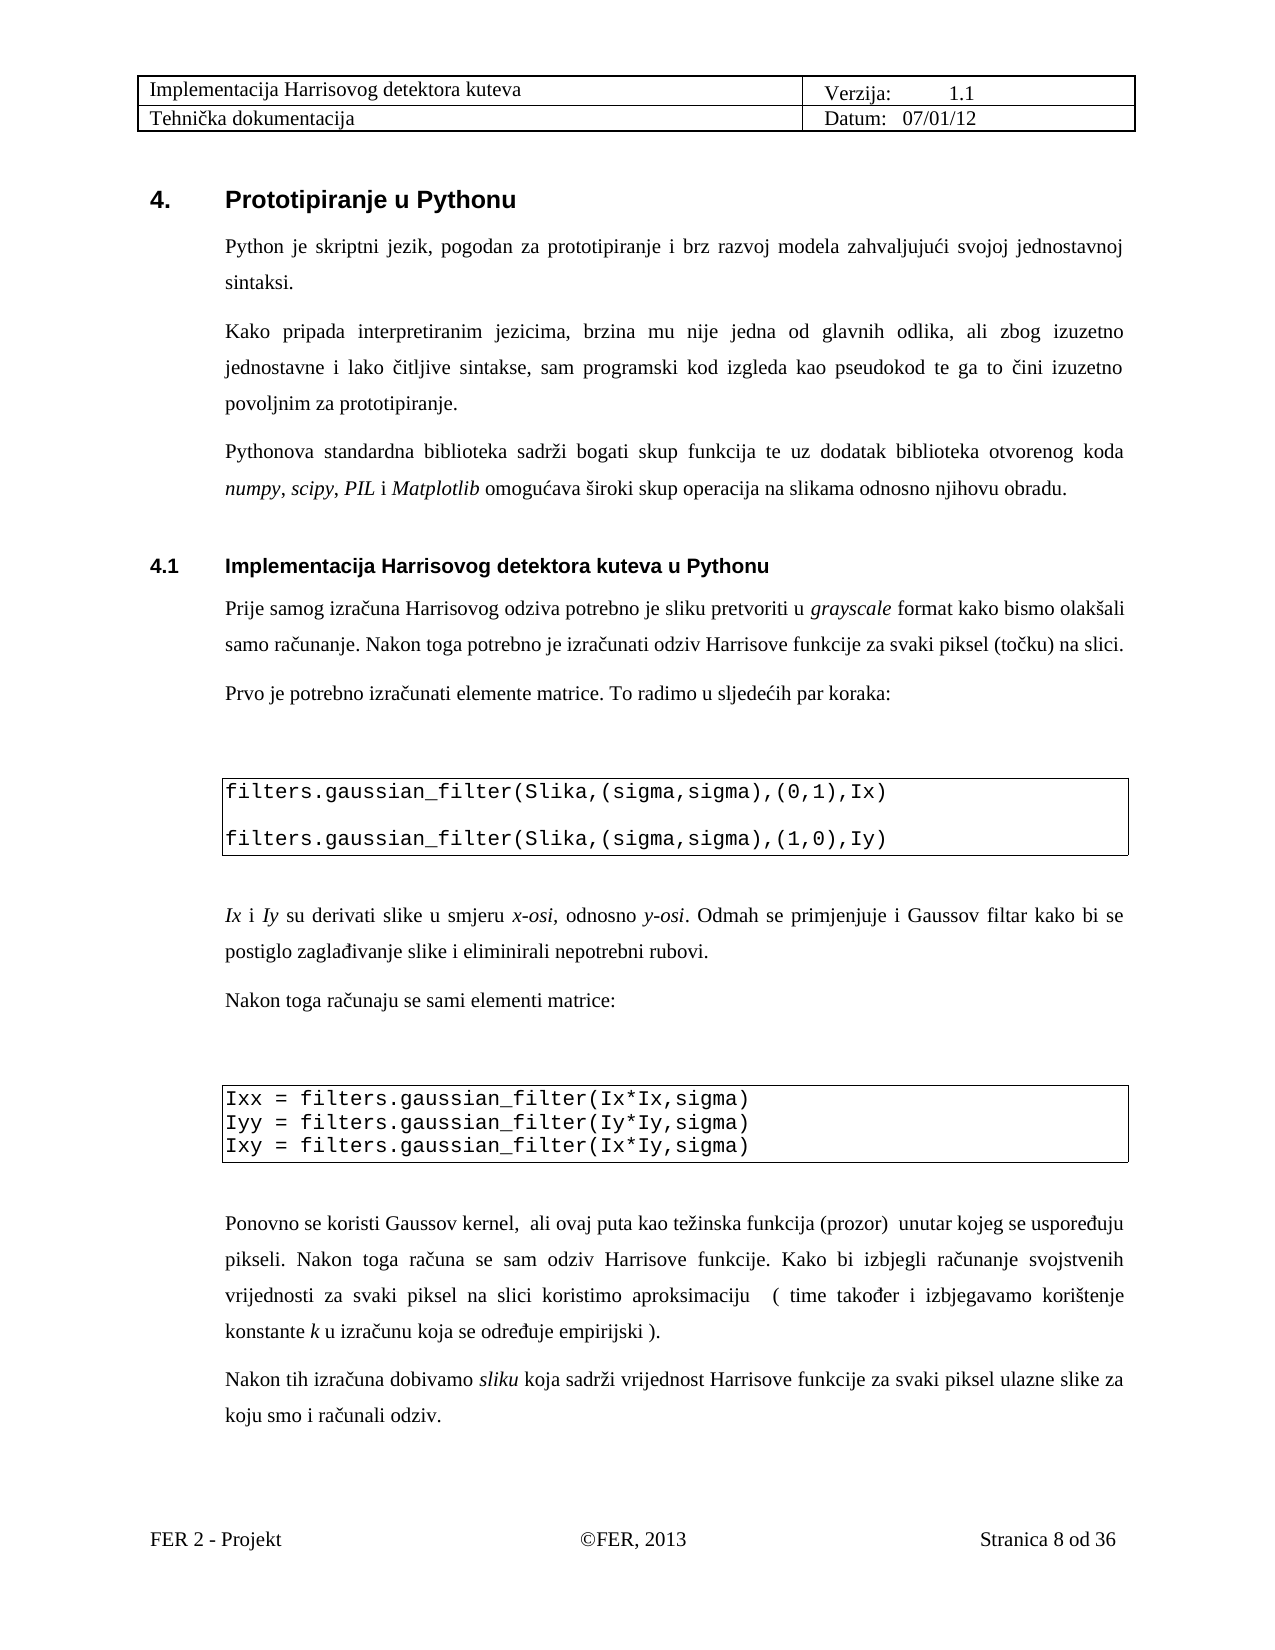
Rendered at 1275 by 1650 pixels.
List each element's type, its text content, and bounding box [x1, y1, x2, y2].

subtitle Prototipiranje u Pythonu [150, 185, 1125, 213]
text Pythonova standardna biblioteka sadrži bogati skup funkcija te uz dodatak biblioteka otvorenog koda numpy, scipy, PIL i Matplotlib omogućava široki skup operacija na slikama odnosno njihovu obradu. [225, 439, 1125, 499]
text Python je skriptni jezik, pogodan za prototipiranje i brz razvoj modela zahvaljujući svojoj jednostavnoj sintaksi. [225, 234, 1125, 294]
text filters.gaussian_filter(Slika,(sigma,sigma),(1,0),Iy) [223, 825, 1128, 855]
text Kako pripada interpretiranim jezicima, brzina mu nije jedna od glavnih odlika, ali zbog izuzetno jednostavne i lako čitljive sintakse, sam programski kod izgleda kao pseudokod te ga to čini izuzetno povoljnim za prototipiranje. [225, 319, 1125, 415]
text Prvo je potrebno izračunati elemente matrice. To radimo u sljedećih par koraka: [225, 681, 1125, 704]
text Iyy = filters.gaussian_filter(Iy*Iy,sigma) [223, 1109, 1128, 1132]
text Ix i Iy su derivati slike u smjeru x-osi, odnosno y-osi. Odmah se primjenjuje i Gaussov filtar kako bi se postiglo zaglađivanje slike i eliminirali nepotrebni rubovi. [225, 903, 1125, 963]
text Nakon toga računaju se sami elementi matrice: [225, 988, 1125, 1012]
text Ponovno se koristi Gaussov kernel, ali ovaj puta kao težinska funkcija (prozor) unutar kojeg se uspoređuju pikseli. Nakon toga računa se sam odziv Harrisove funkcije. Kako bi izbjegli računanje svojstvenih vrijednosti za svaki piksel na slici koristimo aproksimaciju ( time također i izbjegavamo korištenje konstante k u izračunu koja se određuje empirijski ). [225, 1211, 1125, 1343]
text Ixy = filters.gaussian_filter(Ix*Iy,sigma) [223, 1132, 1128, 1162]
text Prije samog izračuna Harrisovog odziva potrebno je sliku pretvoriti u grayscale format kako bismo olakšali samo računanje. Nakon toga potrebno je izračunati odziv Harrisove funkcije za svaki piksel (točku) na slici. [225, 596, 1125, 656]
text Nakon tih izračuna dobivamo sliku koja sadrži vrijednost Harrisove funkcije za svaki piksel ulazne slike za koju smo i računali odziv. [225, 1367, 1125, 1427]
subtitle Implementacija Harrisovog detektora kuteva u Pythonu [150, 554, 1125, 578]
text filters.gaussian_filter(Slika,(sigma,sigma),(0,1),Ix) [223, 779, 1128, 804]
text Ixx = filters.gaussian_filter(Ix*Ix,sigma) [223, 1086, 1128, 1109]
